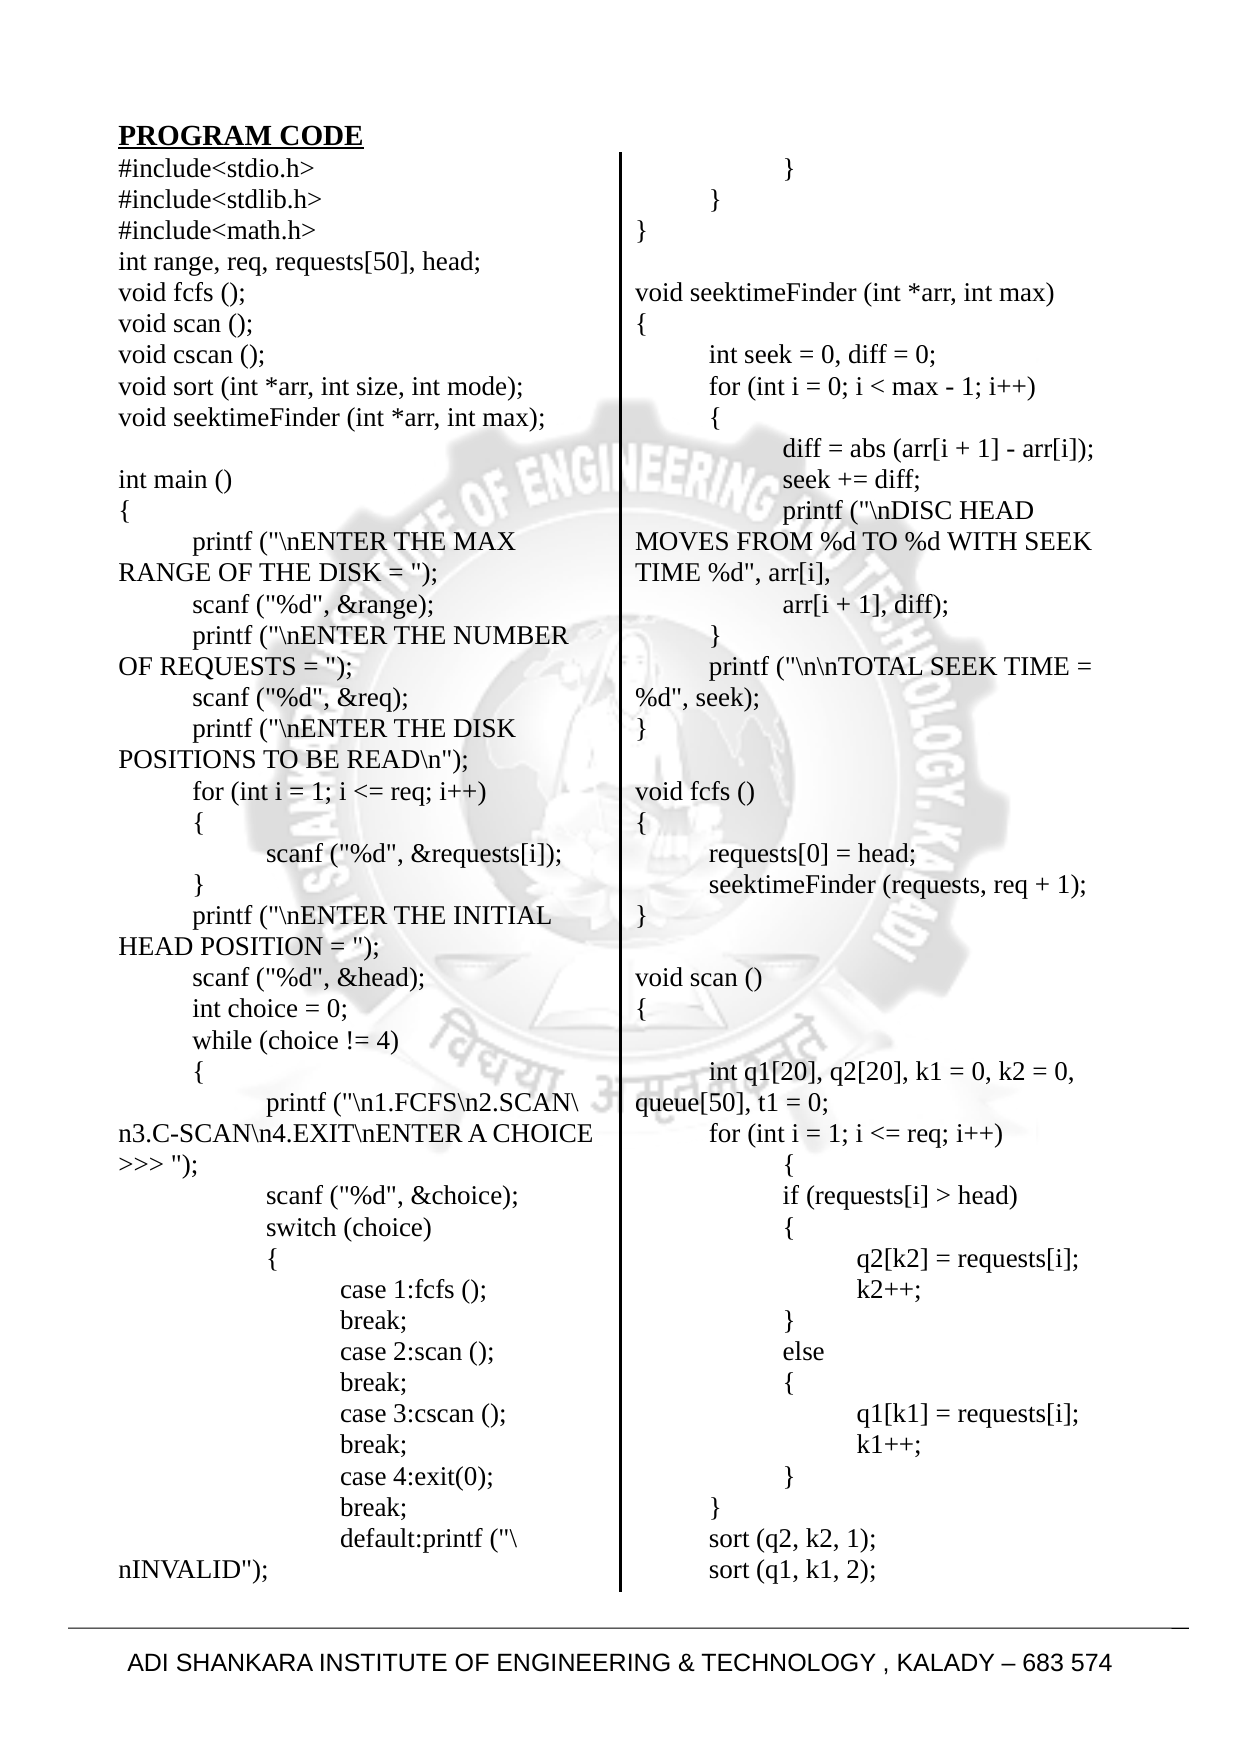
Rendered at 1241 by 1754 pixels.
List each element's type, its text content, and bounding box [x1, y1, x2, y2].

text #include<stdio.h> #include<stdlib.h> #include<math.h> int range, req, requests[50], head; void fcfs (); void scan (); void cscan (); void sort (int *arr, int size, int mode); void seektimeFinder (int *arr, int max); int main () { printf ("\nENTER THE MAX RANGE OF THE DISK = "); scanf ("%d", &range); printf ("\nENTER THE NUMBER OF REQUESTS = "); scanf ("%d", &req); printf ("\nENTER THE DISK POSITIONS TO BE READ\n"); for (int i = 1; i <= req; i++) { scanf ("%d", &requests[i]); } printf ("\nENTER THE INITIAL HEAD POSITION = "); scanf ("%d", &head); int choice = 0; while (choice != 4) { printf ("\n1.FCFS\n2.SCAN\n3.C-SCAN\n4.EXIT\nENTER A CHOICE >>> "); scanf ("%d", &choice); switch (choice) { case 1:fcfs (); break; case 2:scan (); break; case 3:cscan (); break; case 4:exit(0); break; default:printf ("\nINVALID"); [118, 152, 605, 1584]
text } } } void seektimeFinder (int *arr, int max) { int seek = 0, diff = 0; for (int i = 0; i < max - 1; i++) { diff = abs (arr[i + 1] - arr[i]); seek += diff; printf ("\nDISC HEAD MOVES FROM %d TO %d WITH SEEK TIME %d", arr[i], arr[i + 1], diff); } printf ("\n\nTOTAL SEEK TIME = %d", seek); } void fcfs () { requests[0] = head; seektimeFinder (requests, req + 1); } void scan () { int q1[20], q2[20], k1 = 0, k2 = 0, queue[50], t1 = 0; for (int i = 1; i <= req; i++) { if (requests[i] > head) { q2[k2] = requests[i]; k2++; } else { q1[k1] = requests[i]; k1++; } } sort (q2, k2, 1); sort (q1, k1, 2); [635, 152, 1122, 1584]
text PROGRAM CODE [118, 118, 1122, 152]
